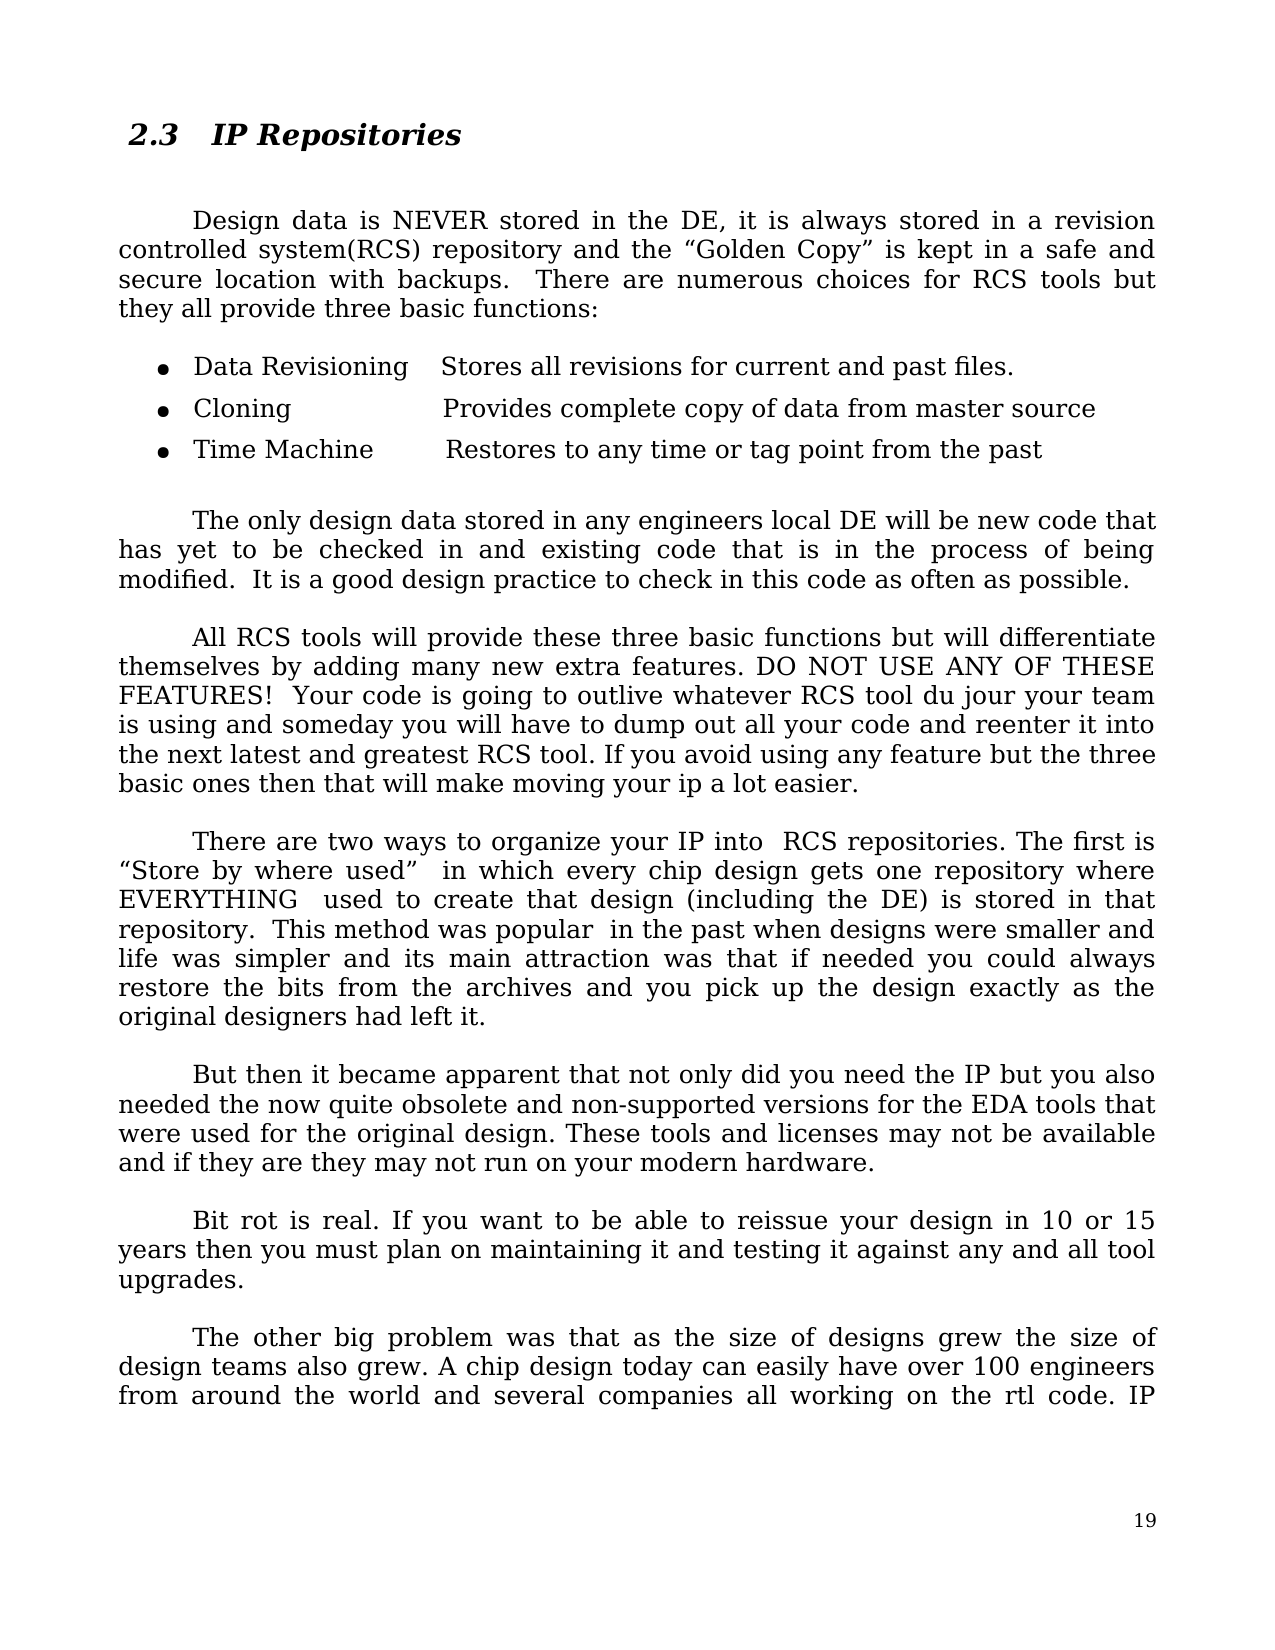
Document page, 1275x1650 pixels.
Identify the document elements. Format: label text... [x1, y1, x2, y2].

list Time Machine Restores to any time or tag point from the past [156, 436, 1157, 465]
text The only design data stored in any engineers local DE will be new code that has yet to be checked in and existing code that is in the process of being modified. It is a good design practice to check in this code as often as possible. [118, 507, 1157, 594]
text Bit rot is real. If you want to be able to reissue your design in 10 or 15 years then you must plan on maintaining it and testing it against any and all tool upgrades. [118, 1207, 1157, 1294]
text There are two ways to organize your IP into RCS repositories. The first is “Store by where used” in which every chip design gets one repository where EVERYTHING used to create that design (including the DE) is stored in that repository. This method was popular in the past when designs were smaller and life was simpler and its main attraction was that if needed you could always restore the bits from the archives and you pick up the design exactly as the original designers had left it. [118, 827, 1157, 1032]
list Cloning Provides complete copy of data from master source [156, 394, 1157, 423]
text All RCS tools will provide these three basic functions but will differentiate themselves by adding many new extra features. DO NOT USE ANY OF THESE FEATURES! Your code is going to outlive whatever RCS tool du jour your team is using and someday you will have to dump out all your code and reenter it into the next latest and greatest RCS tool. If you avoid using any feature but the three basic ones then that will make moving your ip a lot easier. [118, 623, 1157, 798]
text But then it became apparent that not only did you need the IP but you also needed the now quite obsolete and non-supported versions for the EDA tools that were used for the original design. These tools and licenses may not be available and if they are they may not run on your modern hardware. [118, 1061, 1157, 1177]
list Data Revisioning Stores all revisions for current and past files. [156, 352, 1157, 382]
text Design data is NEVER stored in the DE, it is always stored in a revision controlled system(RCS) repository and the “Golden Copy” is kept in a safe and secure location with backups. There are numerous choices for RCS tools but they all provide three basic functions: [118, 207, 1157, 323]
text The other big problem was that as the size of designs grew the size of design teams also grew. A chip design today can easily have over 100 engineers from around the world and several companies all working on the rtl code. IP [118, 1323, 1157, 1411]
subtitle IP Repositories [118, 118, 1157, 152]
